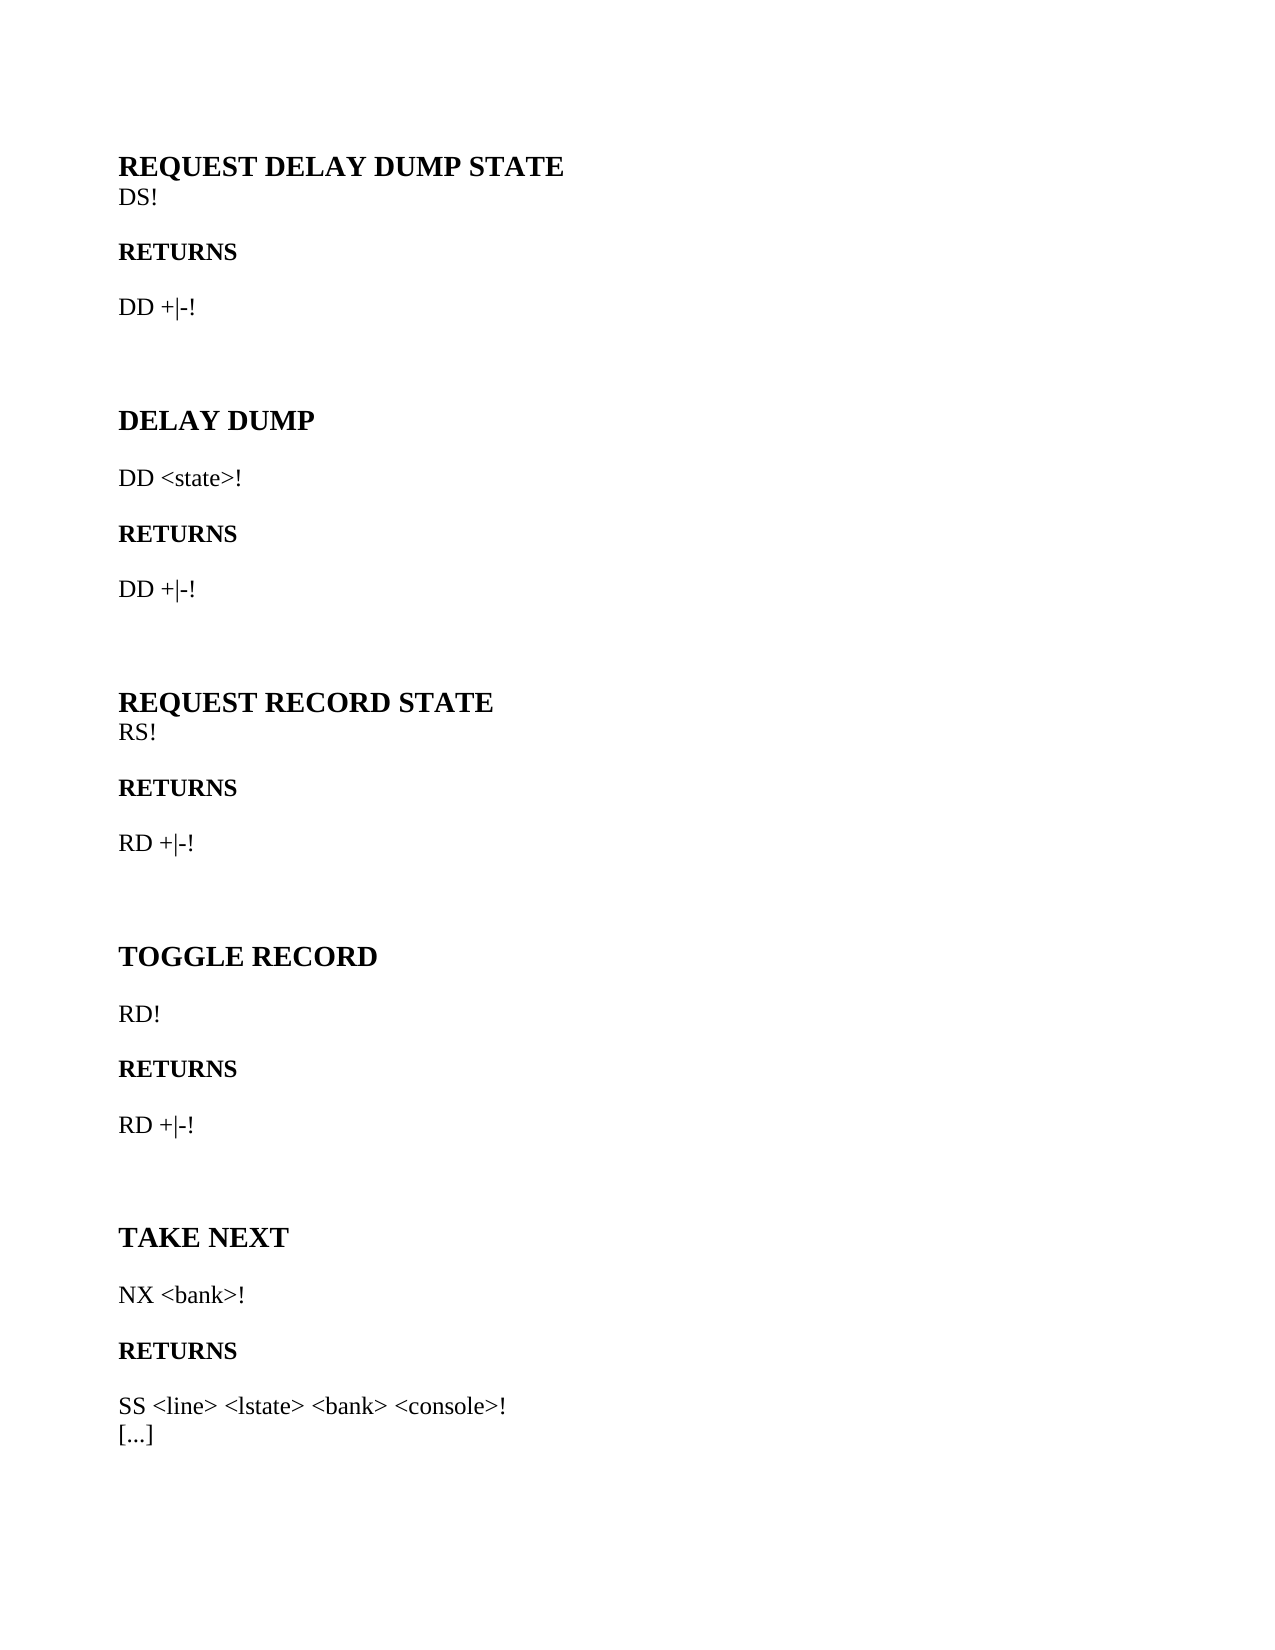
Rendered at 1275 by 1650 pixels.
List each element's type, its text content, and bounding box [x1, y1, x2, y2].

text DD +|-! [118, 293, 1157, 321]
text RD +|-! [118, 1111, 1157, 1138]
text RD! [118, 1000, 1157, 1028]
text RETURNS [118, 238, 1157, 266]
text DS! [118, 183, 1157, 210]
text DD <state>! [118, 464, 1157, 492]
text [...] [118, 1420, 1157, 1448]
text TAKE NEXT [118, 1222, 1157, 1254]
text REQUEST RECORD STATE [118, 686, 1157, 718]
text DELAY DUMP [118, 404, 1157, 437]
text RETURNS [118, 1337, 1157, 1365]
text RD +|-! [118, 829, 1157, 857]
text RETURNS [118, 1055, 1157, 1083]
text SS <line> <lstate> <bank> <console>! [118, 1392, 1157, 1420]
text REQUEST DELAY DUMP STATE [118, 150, 1157, 183]
text NX <bank>! [118, 1282, 1157, 1309]
text TOGGLE RECORD [118, 940, 1157, 972]
text RS! [118, 718, 1157, 746]
text RETURNS [118, 520, 1157, 547]
text DD +|-! [118, 575, 1157, 603]
text RETURNS [118, 774, 1157, 801]
